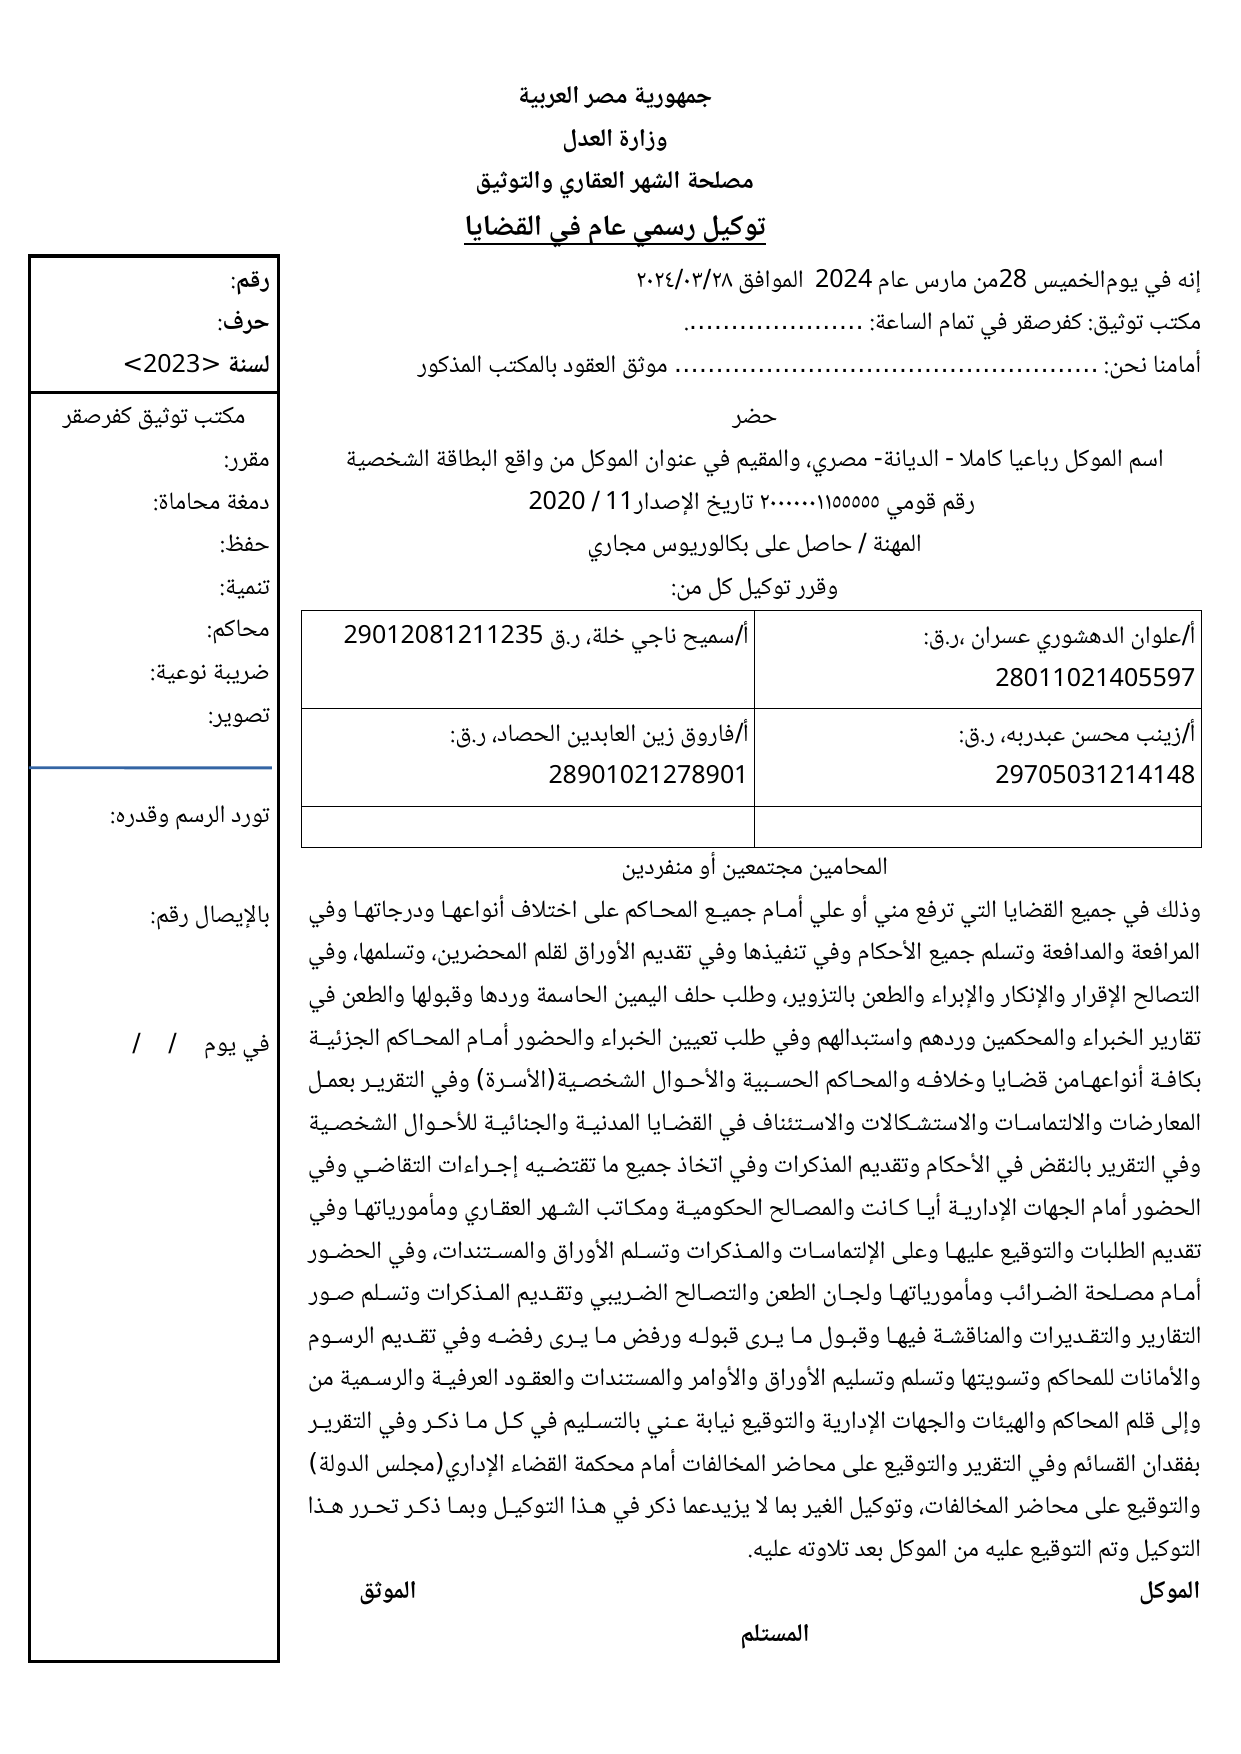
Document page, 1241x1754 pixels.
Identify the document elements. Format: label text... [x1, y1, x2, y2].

table_cell مكتب توثيق كفرصقر مقرر: دمغة محاماة: حفظ: تنمية: محاكم: ضريبة نوعية: تصوير: تورد الرسم وقدره: بالإيصال رقم: في يوم / / [31, 394, 277, 1660]
table_header أ/علوان الدهشوري عسران ،ر.ق: 28011021405597 [755, 611, 1201, 708]
table_cell [755, 807, 1201, 847]
table_cell [302, 807, 754, 847]
table_cell حضر اسم الموكل رباعيا كاملا - الديانة- مصري، والمقيم في عنوان الموكل من واقع البطاقة الشخصية رقم قومي ٢٠٠٠٠٠٠١١٥٥٥٥٥ تاريخ الإصدار11 / 2020 المهنة / حاصل على بكالوريوس مجاري وقرر توكيل كل من: المحامين مجتمعين أو منفردين وذلك في جميع القضايا التي ترفع مني أو علي أمام جميع المحاكم على اختلاف أنواعها ودرجاتها وفي المرافعة والمدافعة وتسلم جميع الأحكام وفي تنفيذها وفي تقديم الأوراق لقلم المحضرين، وتسلمها، وفي التصالح الإقرار والإنكار والإبراء والطعن بالتزوير، وطلب حلف اليمين الحاسمة وردها وقبولها والطعن في تقارير الخبراء والمحكمين وردهم واستبدالهم وفي طلب تعيين الخبراء والحضور أمام المحاكم الجزئية بكافة أنواعهامن قضايا وخلافه والمحاكم الحسبية والأحوال الشخصية(الأسرة) وفي التقرير بعمل المعارضات والالتماسات والاستشكالات والاستئناف في القضايا المدنية والجنائية للأحوال الشخصية وفي التقرير بالنقض في الأحكام وتقديم المذكرات وفي اتخاذ جميع ما تقتضيه إجراءات التقاضي وفي الحضور أمام الجهات الإدارية أيا كانت والمصالح الحكومية ومكاتب الشهر العقاري ومأمورياتها وفي تقديم الطلبات والتوقيع عليها وعلى الإلتماسات والمذكرات وتسلم الأوراق والمستندات، وفي الحضور أمام مصلحة الضرائب ومأمورياتها ولجان الطعن والتصالح الضريبي وتقديم المذكرات وتسلم صور التقارير والتقديرات والمناقشة فيها وقبول ما يرى قبوله ورفض ما يرى رفضه وفي تقديم الرسوم والأمانات للمحاكم وتسويتها وتسلم وتسليم الأوراق والأوامر والمستندات والعقود العرفية والرسمية من وإلى قلم المحاكم والهيئات والجهات الإدارية والتوقيع نيابة عني بالتسليم في كل ما ذكر وفي التقرير بفقدان القسائم وفي التقرير والتوقيع على محاضر المخالفات أمام محكمة القضاء الإداري(مجلس الدولة) والتوقيع على محاضر المخالفات، وتوكيل الغير بما لا يزيدعما ذكر في هذا التوكيل وبما ذكر تحرر هذا التوكيل وتم التوقيع عليه من الموكل بعد تلاوته عليه. الموكل الموثق المستلم [280, 391, 1202, 1660]
table_header أ/سميح ناجي خلة، ر.ق 29012081211235 [302, 611, 754, 708]
table_cell أ/فاروق زين العابدين الحصاد، ر.ق: 28901021278901 [302, 709, 754, 806]
table_cell رقم: حرف: لسنة <2023> [31, 258, 277, 391]
table_header جمهورية مصر العربية وزارة العدل مصلحة الشهر العقاري والتوثيق توكيل رسمي عام في القضايا [30, 77, 1202, 254]
table_cell أ/زينب محسن عبدربه، ر.ق: 29705031214148 [755, 709, 1201, 806]
table_cell إنه في يومالخميس 28 من مارس عام 2024 الموافق ٢٠٢٤/٠٣/٢٨ مكتب توثيق: كفرصقر في تمام الساعة: …………………. أمامنا نحن: …………………………………………… موثق العقود بالمكتب المذكور [280, 254, 1202, 391]
